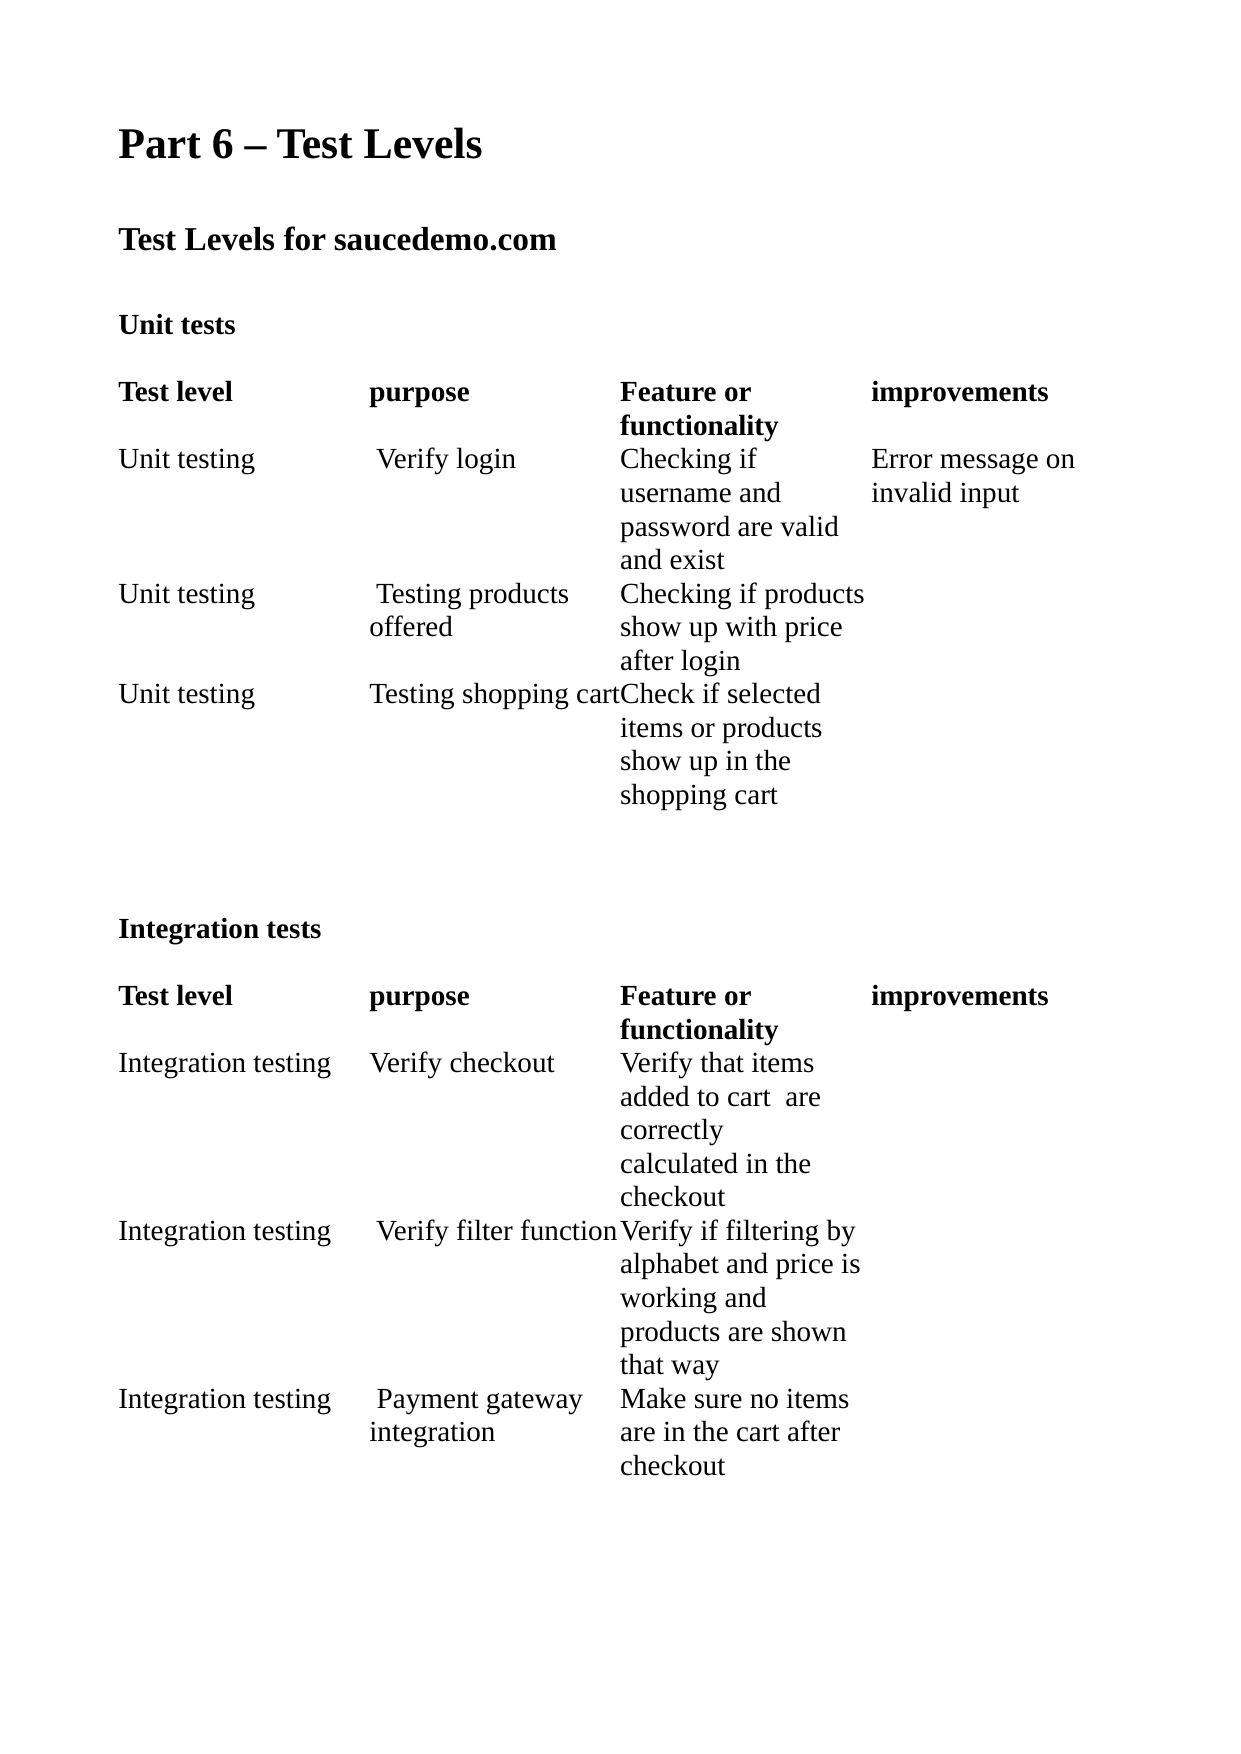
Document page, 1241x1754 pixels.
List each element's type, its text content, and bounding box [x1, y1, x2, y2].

table_header purpose [369, 375, 620, 442]
table_header Test level [118, 978, 369, 1045]
table_header Test level [118, 375, 369, 442]
table_cell Unit testing [118, 442, 369, 576]
table_cell [871, 676, 1122, 811]
table_cell [369, 811, 620, 844]
table_cell [871, 1213, 1122, 1381]
table_cell Integration testing [118, 1045, 369, 1213]
table_cell [871, 576, 1122, 676]
table_cell Integration testing [118, 1213, 369, 1381]
table_cell Check if selected items or products show up in the shopping cart [620, 676, 871, 811]
table_cell Make sure no items are in the cart after checkout [620, 1381, 871, 1481]
table_header Feature or functionality [620, 978, 871, 1045]
text Test Levels for saucedemo.com [118, 219, 1122, 257]
table_cell [871, 1045, 1122, 1213]
text Part 6 – Test Levels [118, 118, 1122, 168]
table_cell Testing shopping cart [369, 676, 620, 811]
table_cell [871, 1381, 1122, 1481]
table_header improvements [871, 375, 1122, 442]
table_cell [871, 1481, 1122, 1515]
table_cell Verify checkout [369, 1045, 620, 1213]
table_cell [118, 811, 369, 844]
table_cell Verify if filtering by alphabet and price is working and products are shown that way [620, 1213, 871, 1381]
table_cell [620, 1481, 871, 1515]
table_cell Testing products offered [369, 576, 620, 676]
table_cell Payment gateway integration [369, 1381, 620, 1481]
table_cell Verify filter function [369, 1213, 620, 1381]
text Integration tests [118, 911, 1122, 945]
table_cell [871, 811, 1122, 844]
table_cell Integration testing [118, 1381, 369, 1481]
table_cell Unit testing [118, 676, 369, 811]
table_cell Verify that items added to cart are correctly calculated in the checkout [620, 1045, 871, 1213]
table_header Feature or functionality [620, 375, 871, 442]
table_cell Unit testing [118, 576, 369, 676]
table_cell Error message on invalid input [871, 442, 1122, 576]
table_header improvements [871, 978, 1122, 1045]
table_cell [118, 1481, 369, 1515]
table_cell Checking if username and password are valid and exist [620, 442, 871, 576]
table_cell Checking if products show up with price after login [620, 576, 871, 676]
text Unit tests [118, 307, 1122, 341]
table_cell Verify login [369, 442, 620, 576]
table_header purpose [369, 978, 620, 1045]
table_cell [369, 1481, 620, 1515]
table_cell [620, 811, 871, 844]
